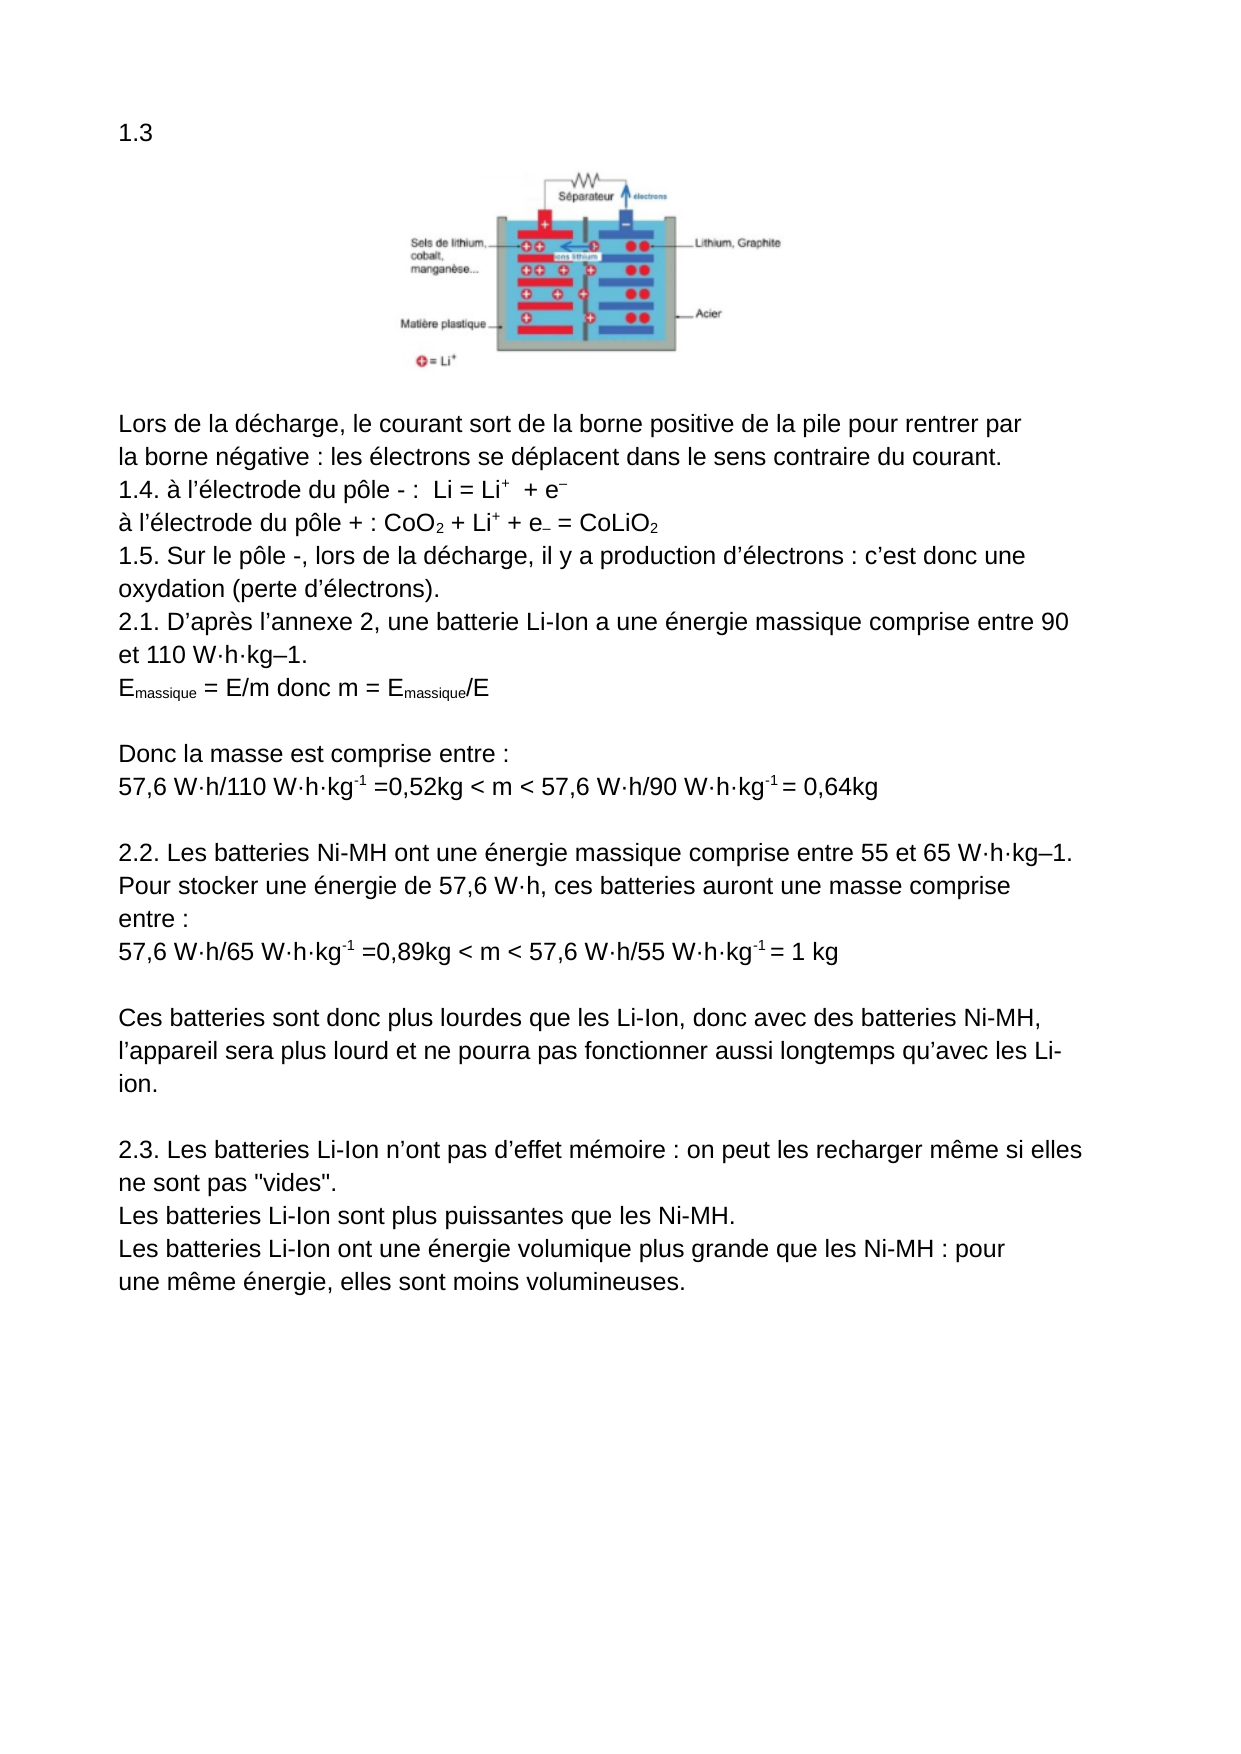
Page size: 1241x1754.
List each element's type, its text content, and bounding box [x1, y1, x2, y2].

text 1.3 [118, 118, 1122, 147]
text 2.2. Les batteries Ni-MH ont une énergie massique comprise entre 55 et 65 W·h·kg–1. [118, 838, 1122, 867]
text Lors de la décharge, le courant sort de la borne positive de la pile pour rentrer par [118, 408, 1122, 437]
text 2.3. Les batteries Li-Ion n’ont pas d’effet mémoire : on peut les recharger même si elles [118, 1135, 1122, 1164]
text Emassique = E/m donc m = Emassique/E [118, 673, 1122, 701]
text 2.1. D’après l’annexe 2, une batterie Li-Ion a une énergie massique comprise entre 90 [118, 607, 1122, 635]
text Donc la masse est comprise entre : [118, 739, 1122, 767]
text Ces batteries sont donc plus lourdes que les Li-Ion, donc avec des batteries Ni-MH, [118, 1003, 1122, 1032]
text Pour stocker une énergie de 57,6 W·h, ces batteries auront une masse comprise [118, 871, 1122, 899]
text 57,6 W·h/110 W·h·kg-1 =0,52kg < m < 57,6 W·h/90 W·h·kg-1 = 0,64kg [118, 772, 1122, 801]
text une même énergie, elles sont moins volumineuses. [118, 1267, 1122, 1296]
text 57,6 W·h/65 W·h·kg-1 =0,89kg < m < 57,6 W·h/55 W·h·kg-1 = 1 kg [118, 937, 1122, 966]
text oxydation (perte d’électrons). [118, 574, 1122, 602]
text 1.5. Sur le pôle -, lors de la décharge, il y a production d’électrons : c’est donc une [118, 541, 1122, 569]
text ion. [118, 1069, 1122, 1098]
text Les batteries Li-Ion ont une énergie volumique plus grande que les Ni-MH : pour [118, 1234, 1122, 1263]
text ne sont pas "vides". [118, 1168, 1122, 1197]
text et 110 W·h·kg–1. [118, 640, 1122, 668]
text la borne négative : les électrons se déplacent dans le sens contraire du courant. [118, 442, 1122, 470]
text l’appareil sera plus lourd et ne pourra pas fonctionner aussi longtemps qu’avec les Li- [118, 1036, 1122, 1065]
text entre : [118, 904, 1122, 933]
text Les batteries Li-Ion sont plus puissantes que les Ni-MH. [118, 1201, 1122, 1230]
text à l’électrode du pôle + : CoO2 + Li+ + e– = CoLiO2 [118, 508, 1122, 536]
text 1.4. à l’électrode du pôle - : Li = Li+ + e– [118, 474, 1122, 503]
picture [390, 160, 803, 372]
